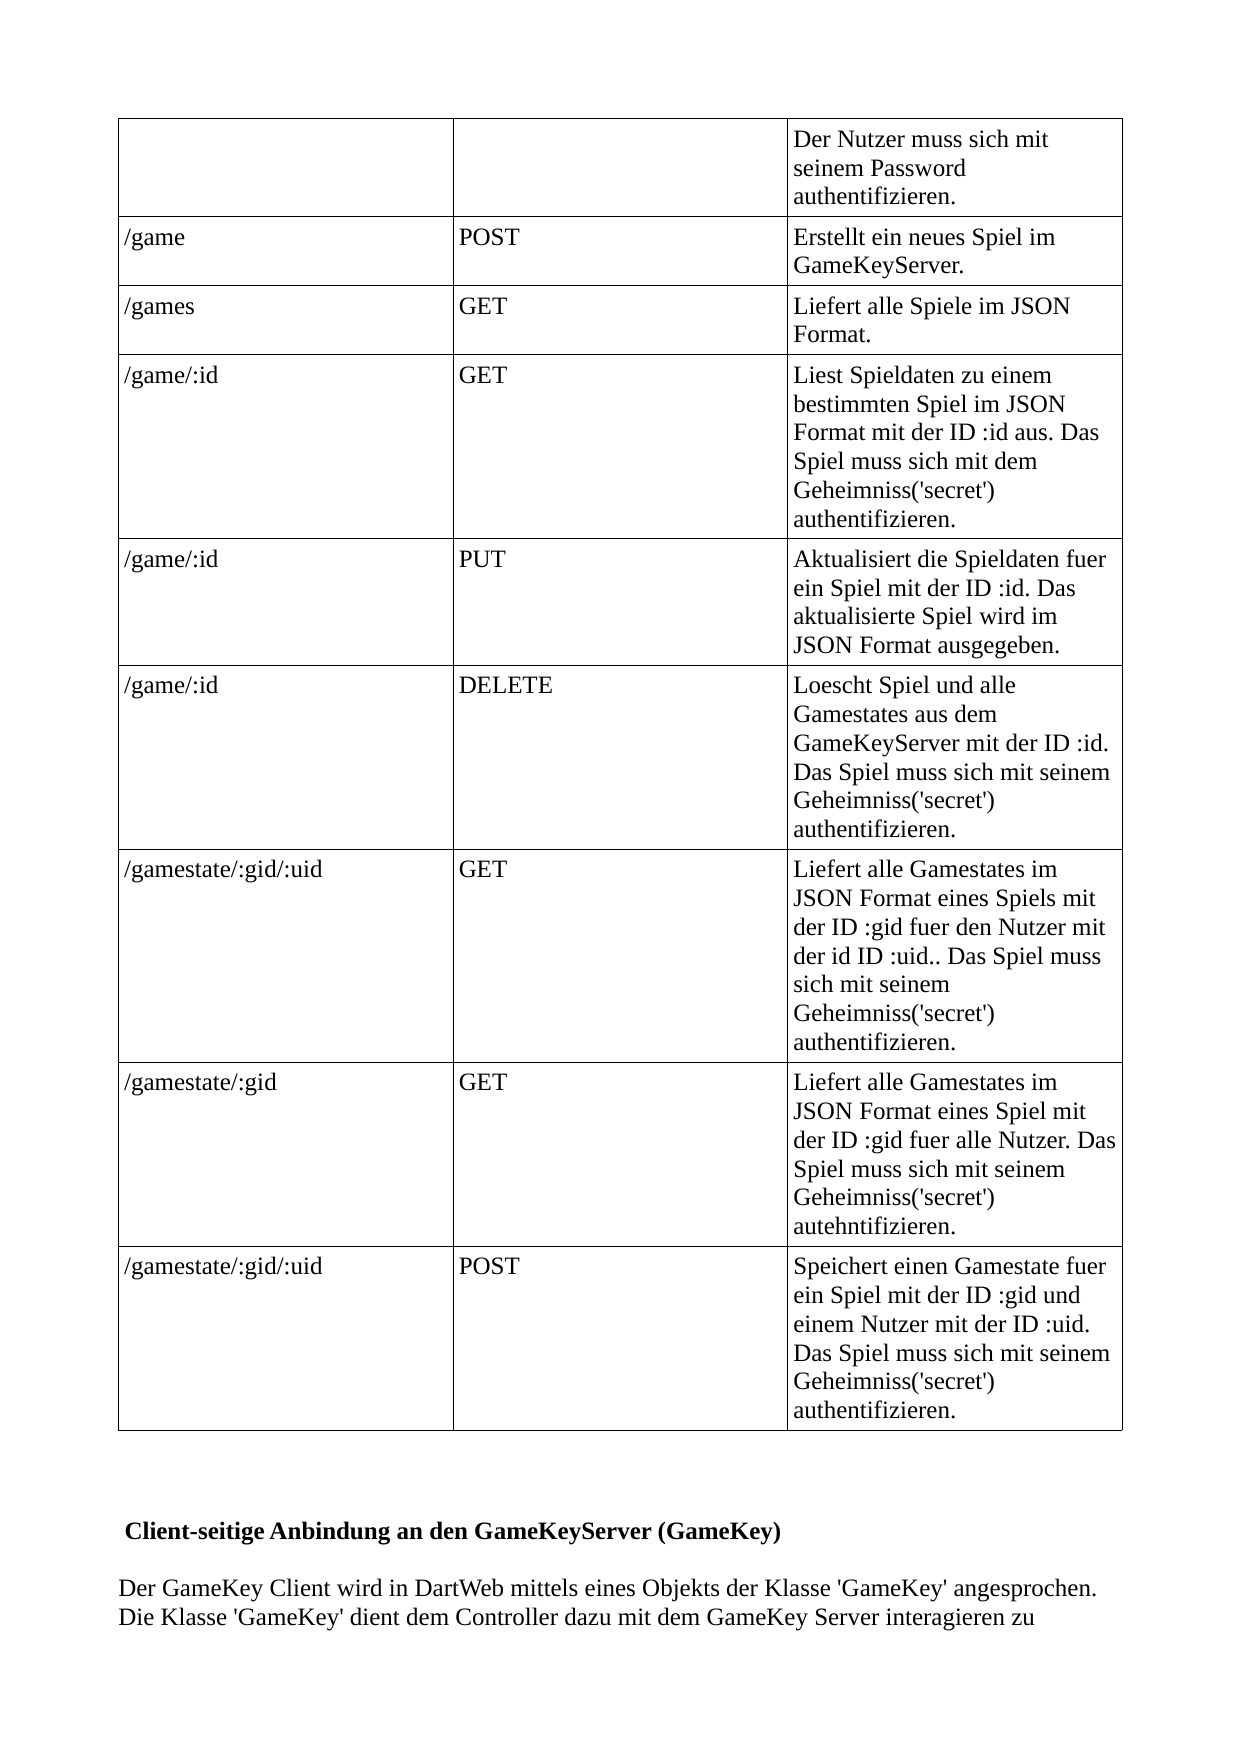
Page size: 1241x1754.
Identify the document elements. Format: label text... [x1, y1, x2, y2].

table_cell Der Nutzer muss sich mit seinem Password authentifizieren. [788, 119, 1122, 216]
table_cell /gamestate/:gid/:uid [119, 850, 453, 1062]
table_cell /game [119, 217, 453, 285]
table_cell GET [454, 286, 787, 354]
table_cell /games [119, 286, 453, 354]
table_cell [119, 119, 453, 216]
table_cell Speichert einen Gamestate fuer ein Spiel mit der ID :gid und einem Nutzer mit der ID :uid. Das Spiel muss sich mit seinem Geheimniss('secret') authentifizieren. [788, 1247, 1122, 1430]
table_cell PUT [454, 539, 787, 665]
table_cell DELETE [454, 666, 787, 849]
table_cell /game/:id [119, 539, 453, 665]
table_cell Liest Spieldaten zu einem bestimmten Spiel im JSON Format mit der ID :id aus. Das Spiel muss sich mit dem Geheimniss('secret') authentifizieren. [788, 355, 1122, 538]
table_cell Aktualisiert die Spieldaten fuer ein Spiel mit der ID :id. Das aktualisierte Spiel wird im JSON Format ausgegeben. [788, 539, 1122, 665]
text Client-seitige Anbindung an den GameKeyServer (GameKey) [118, 1516, 1122, 1545]
table_cell GET [454, 1063, 787, 1246]
text Der GameKey Client wird in DartWeb mittels eines Objekts der Klasse 'GameKey' angesprochen. Die Klasse 'GameKey' dient dem Controller dazu mit dem GameKey Server interagieren zu [118, 1573, 1122, 1631]
table_cell [454, 119, 787, 216]
table_cell /game/:id [119, 666, 453, 849]
table_cell Liefert alle Spiele im JSON Format. [788, 286, 1122, 354]
table_cell POST [454, 1247, 787, 1430]
table_cell Loescht Spiel und alle Gamestates aus dem GameKeyServer mit der ID :id. Das Spiel muss sich mit seinem Geheimniss('secret') authentifizieren. [788, 666, 1122, 849]
table_cell POST [454, 217, 787, 285]
table_cell Liefert alle Gamestates im JSON Format eines Spiel mit der ID :gid fuer alle Nutzer. Das Spiel muss sich mit seinem Geheimniss('secret') autehntifizieren. [788, 1063, 1122, 1246]
table_cell /gamestate/:gid [119, 1063, 453, 1246]
table_cell GET [454, 355, 787, 538]
table_cell Erstellt ein neues Spiel im GameKeyServer. [788, 217, 1122, 285]
table_cell /gamestate/:gid/:uid [119, 1247, 453, 1430]
table_cell Liefert alle Gamestates im JSON Format eines Spiels mit der ID :gid fuer den Nutzer mit der id ID :uid.. Das Spiel muss sich mit seinem Geheimniss('secret') authentifizieren. [788, 850, 1122, 1062]
table_cell /game/:id [119, 355, 453, 538]
table_cell GET [454, 850, 787, 1062]
